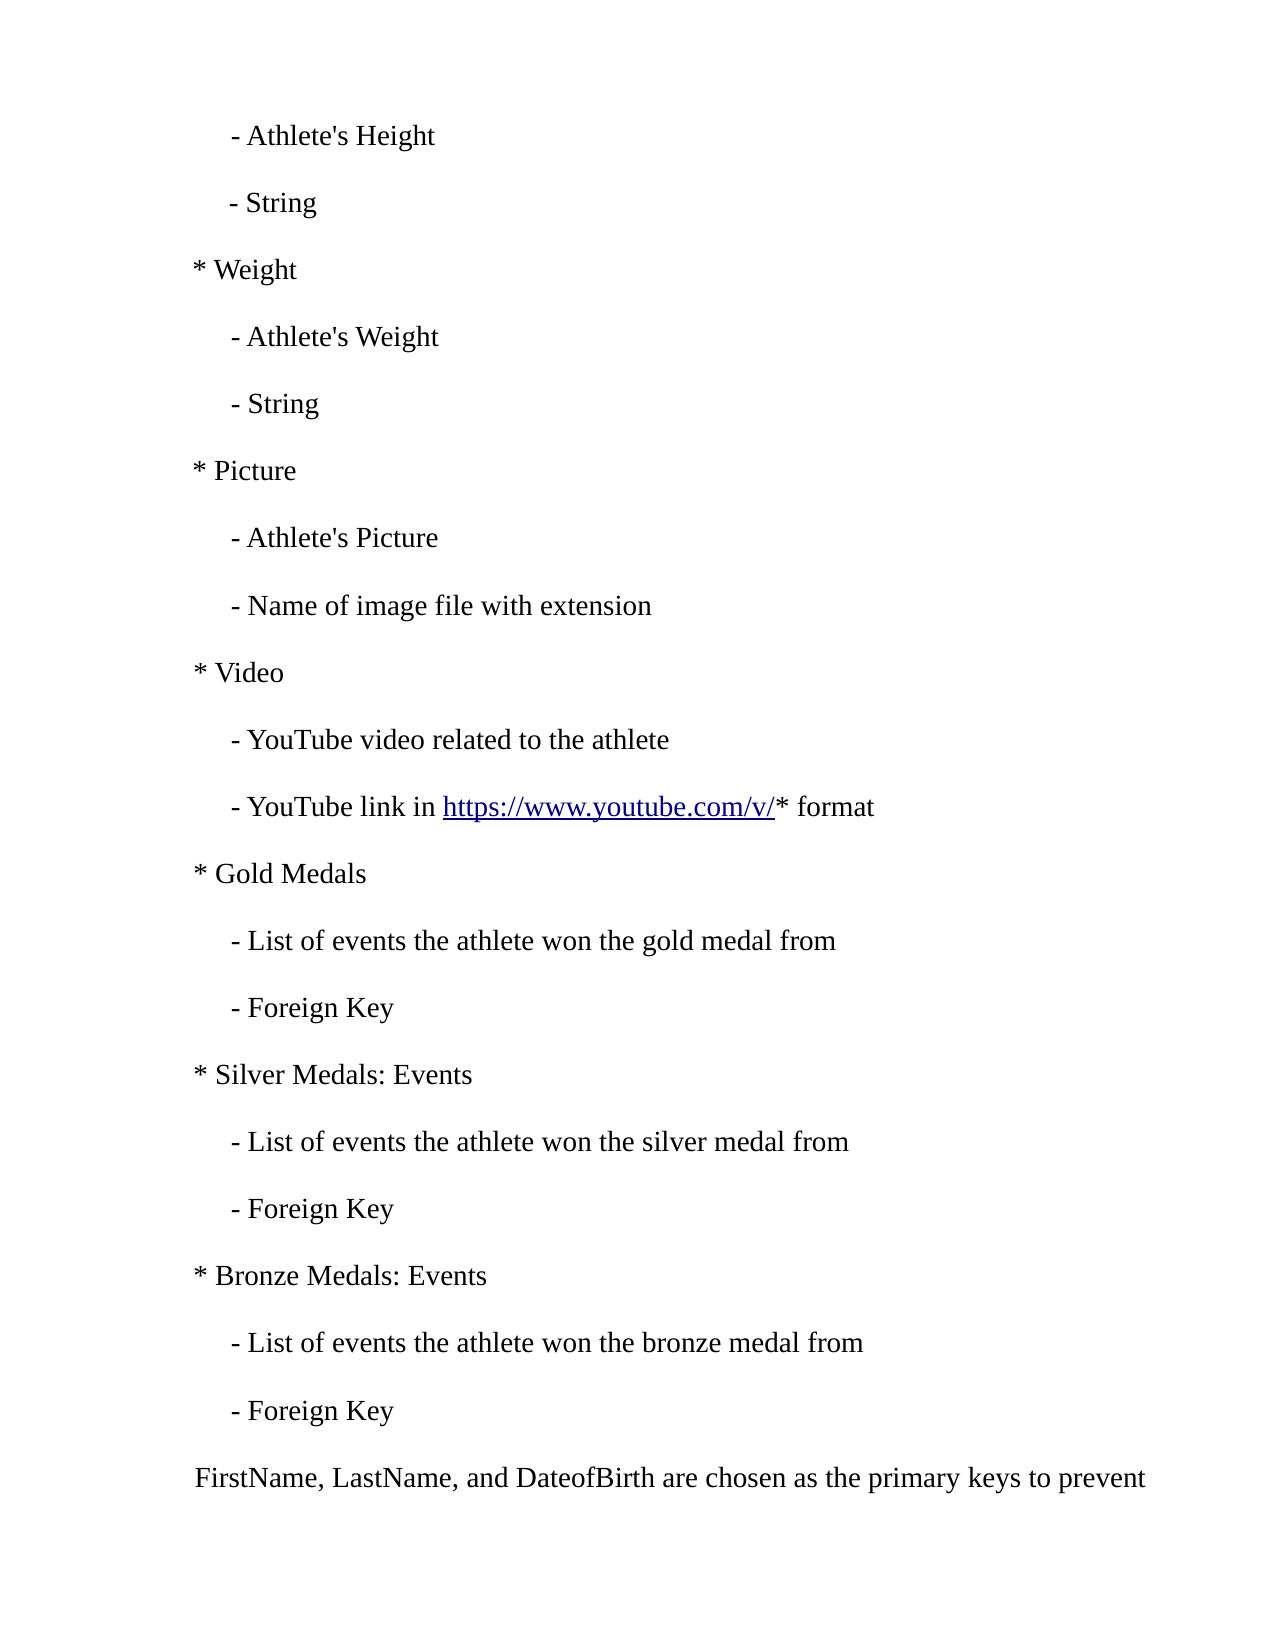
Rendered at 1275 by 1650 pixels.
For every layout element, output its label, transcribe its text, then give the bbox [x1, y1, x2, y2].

list - YouTube video related to the athlete [193, 722, 1157, 755]
text * Picture [118, 453, 1157, 487]
list * Gold Medals [156, 856, 1157, 889]
list - Athlete's Height [193, 118, 1157, 152]
list * Video [156, 655, 1157, 688]
list - Name of image file with extension [193, 588, 1157, 621]
list - YouTube link in https://www.youtube.com/v/* format [193, 789, 1157, 822]
list - String [193, 386, 1157, 420]
list - List of events the athlete won the bronze medal from [193, 1326, 1157, 1359]
list * Bronze Medals: Events [156, 1258, 1157, 1292]
list - List of events the athlete won the silver medal from [193, 1124, 1157, 1158]
list - Athlete's Picture [193, 521, 1157, 554]
list - Foreign Key [193, 1191, 1157, 1225]
list - Foreign Key [193, 1393, 1157, 1426]
list - Athlete's Weight [193, 319, 1157, 353]
text - String * Weight [118, 185, 1157, 286]
list * Silver Medals: Events [156, 1057, 1157, 1091]
list - Foreign Key [193, 990, 1157, 1024]
text FirstName, LastName, and DateofBirth are chosen as the primary keys to prevent [194, 1460, 1157, 1493]
list - List of events the athlete won the gold medal from [193, 923, 1157, 957]
